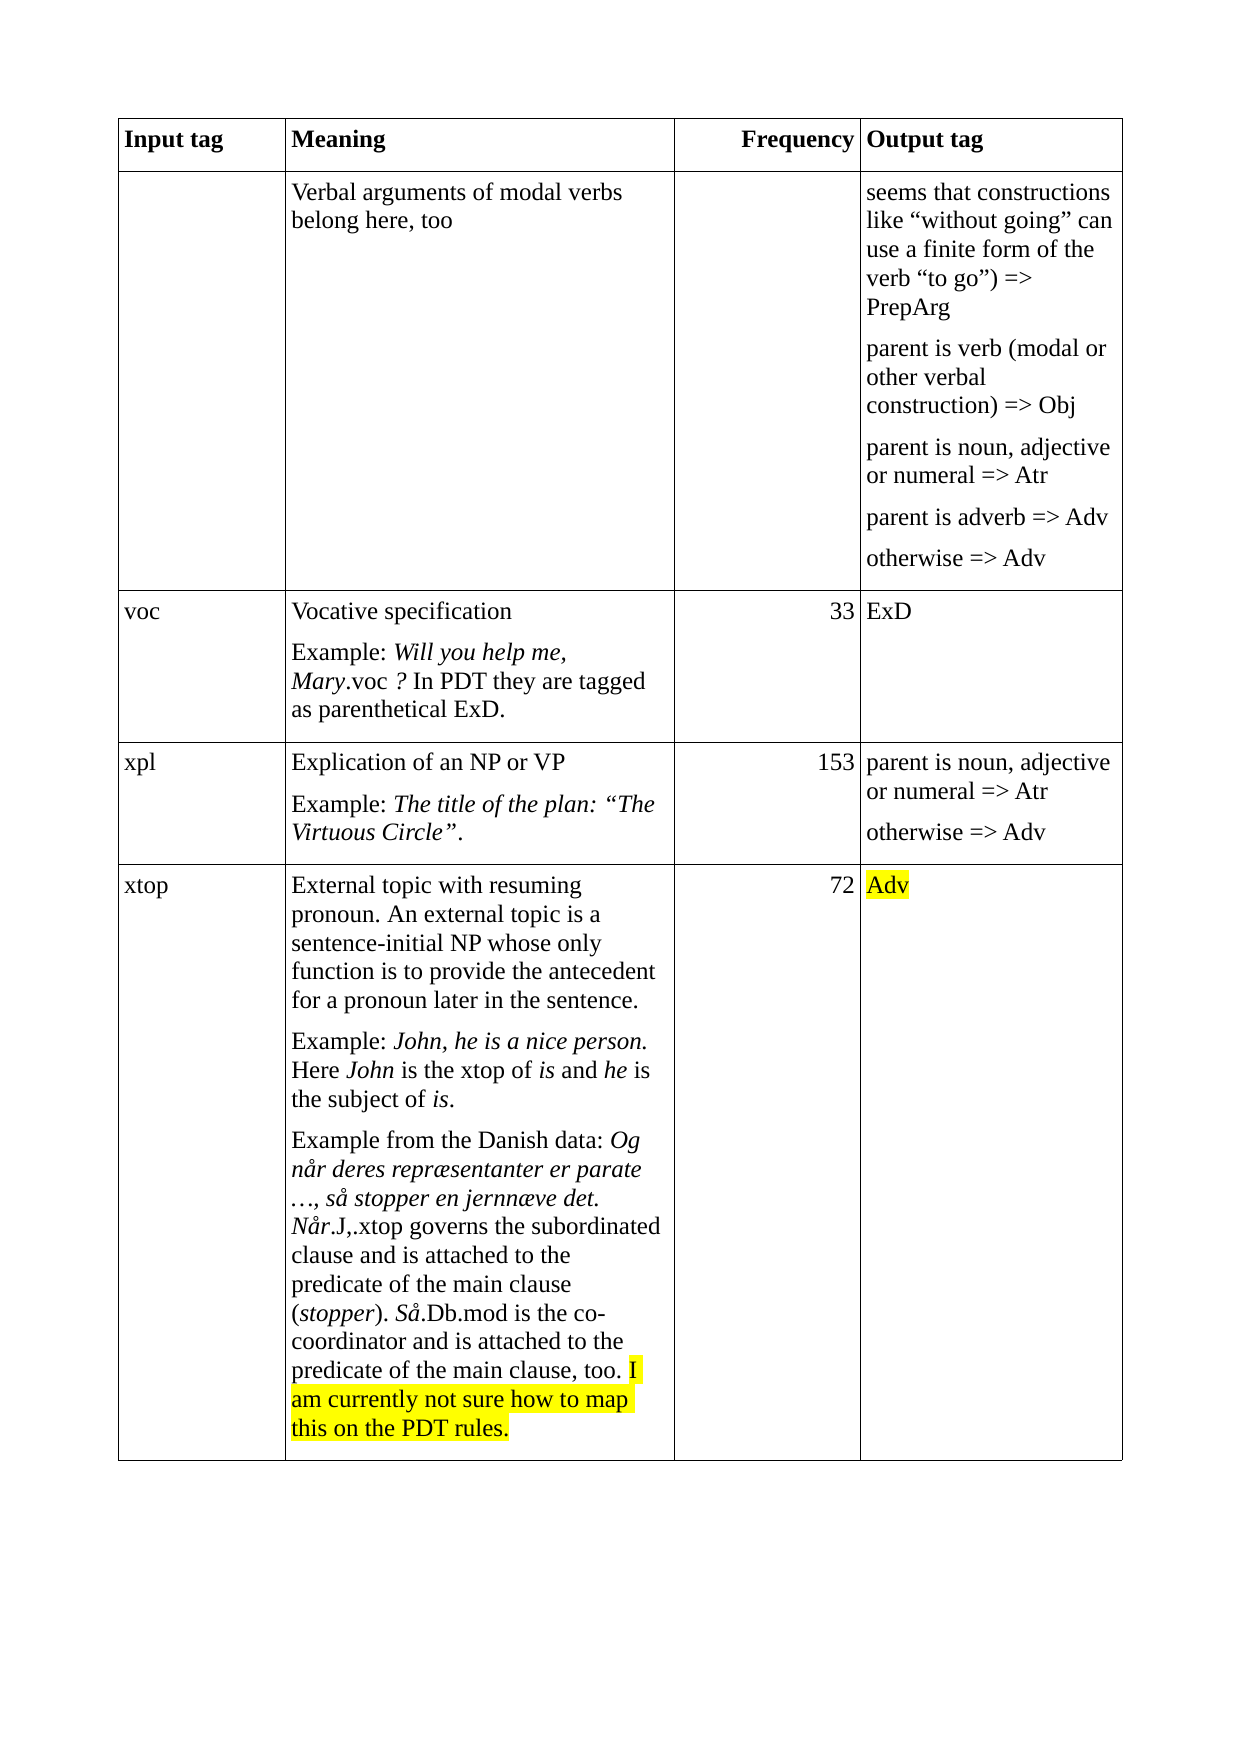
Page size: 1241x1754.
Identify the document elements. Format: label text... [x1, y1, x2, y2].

table_cell Adv [861, 865, 1122, 1460]
table_header Meaning [286, 119, 674, 171]
table_cell xtop [119, 865, 285, 1460]
table_cell [119, 172, 285, 590]
table_cell seems that constructions like “without going” can use a finite form of the verb “to go”) => PrepArg parent is verb (modal or other verbal construction) => Obj parent is noun, adjective or numeral => Atr parent is adverb => Adv otherwise => Adv [861, 172, 1122, 590]
table_header Input tag [119, 119, 285, 171]
table_cell 33 [675, 591, 860, 742]
table_cell 72 [675, 865, 860, 1460]
table_cell xpl [119, 743, 285, 864]
table_cell Explication of an NP or VP Example: The title of the plan: “The Virtuous Circle”. [286, 743, 674, 864]
table_cell External topic with resuming pronoun. An external topic is a sentence-initial NP whose only function is to provide the antecedent for a pronoun later in the sentence. Example: John, he is a nice person. Here John is the xtop of is and he is the subject of is. Example from the Danish data: Og når deres repræsentanter er parate …, så stopper en jernnæve det. Når.J,.xtop governs the subordinated clause and is attached to the predicate of the main clause (stopper). Så.Db.mod is the co-coordinator and is attached to the predicate of the main clause, too. I am currently not sure how to map this on the PDT rules. [286, 865, 674, 1460]
table_cell ExD [861, 591, 1122, 742]
table_cell voc [119, 591, 285, 742]
table_cell parent is noun, adjective or numeral => Atr otherwise => Adv [861, 743, 1122, 864]
table_cell Vocative specification Example: Will you help me, Mary.voc ? In PDT they are tagged as parenthetical ExD. [286, 591, 674, 742]
table_cell [675, 172, 860, 590]
table_cell Verbal arguments of modal verbs belong here, too [286, 172, 674, 590]
table_header Frequency [675, 119, 860, 171]
table_cell 153 [675, 743, 860, 864]
table_header Output tag [861, 119, 1122, 171]
